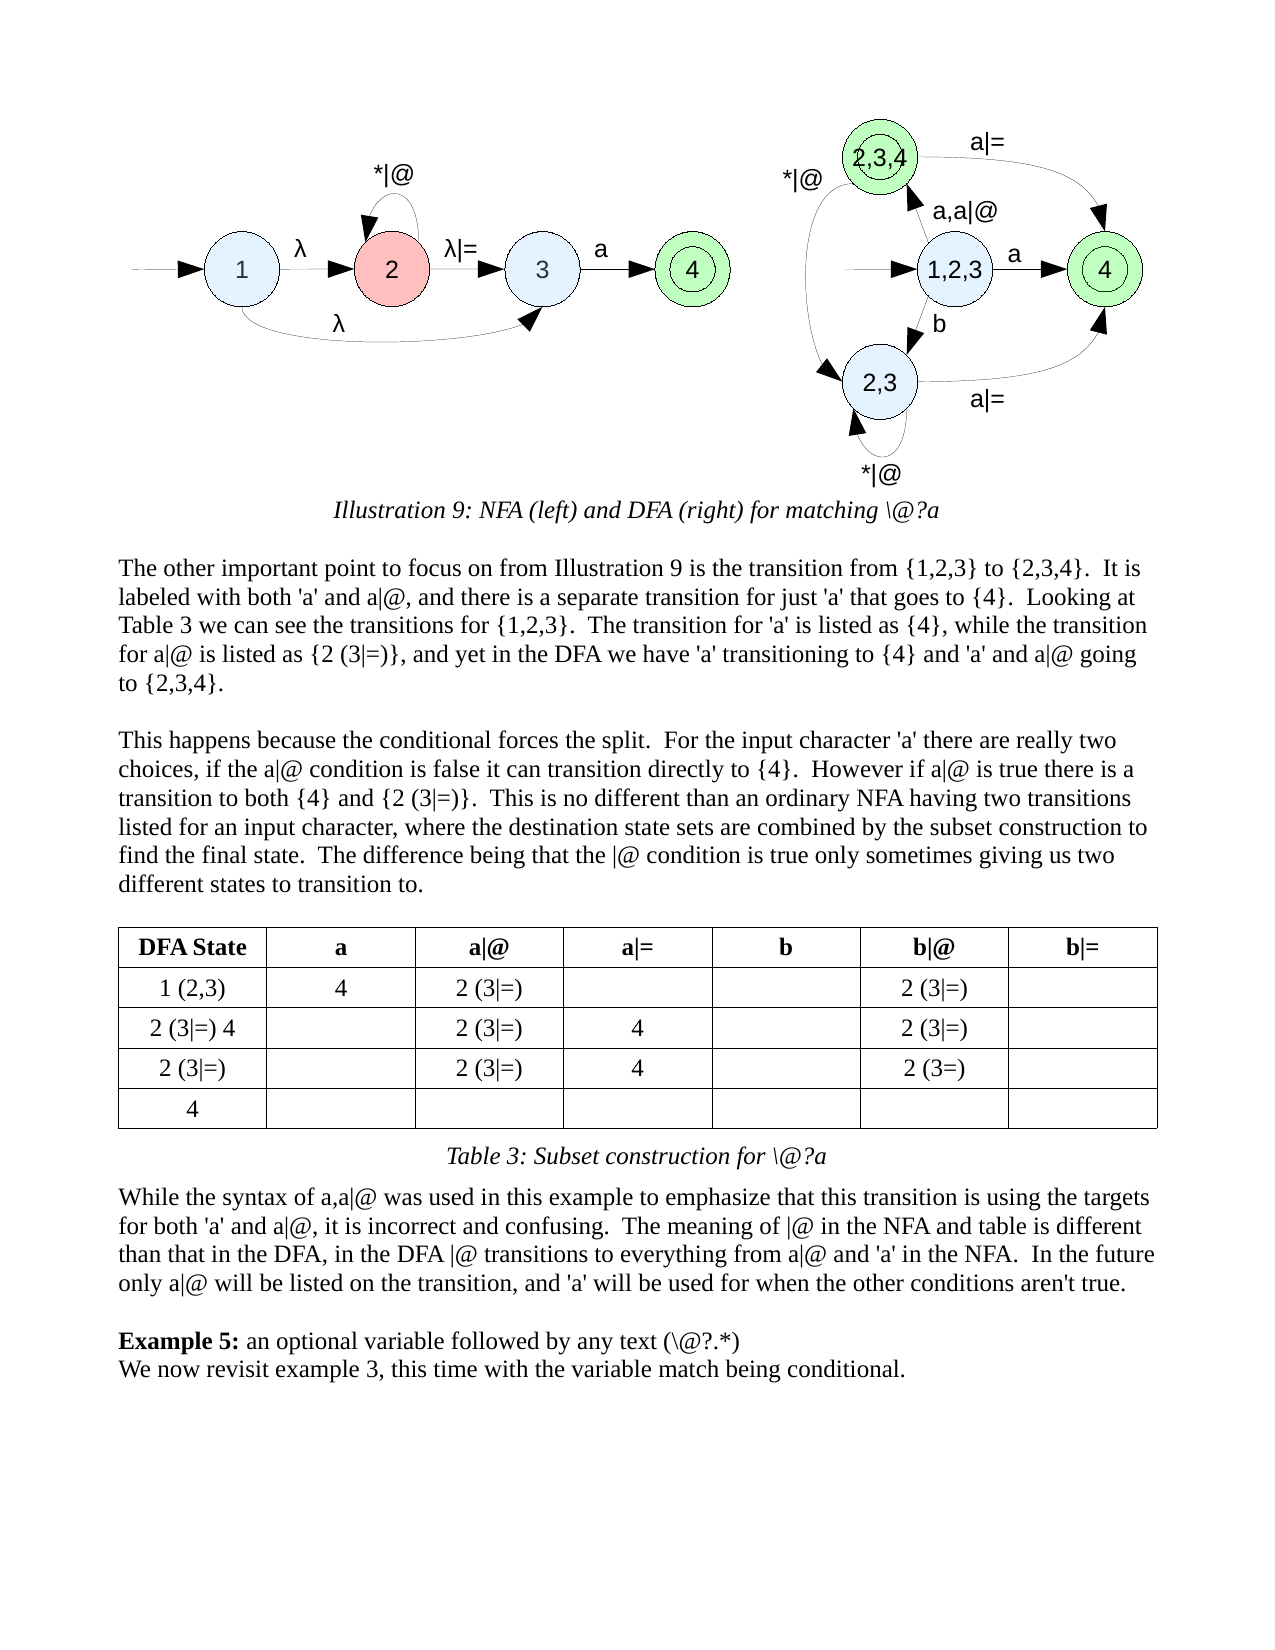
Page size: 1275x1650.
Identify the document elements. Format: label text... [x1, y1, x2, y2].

text Table 1: Transitions for the subset construction on \@a [842, 132, 918, 194]
table_cell 1 (2,3) [119, 968, 266, 1007]
table_cell 2 (3|=) [416, 1049, 563, 1088]
table_cell [861, 1089, 1008, 1128]
table_cell [267, 1089, 415, 1128]
table_header a|= [564, 928, 712, 967]
table_header b|@ [861, 928, 1008, 967]
table_cell [1009, 1089, 1157, 1128]
table_cell [713, 1008, 860, 1047]
table_cell 2 (3|=) [416, 1008, 563, 1047]
table_cell [713, 1049, 860, 1088]
table_header DFA State [119, 928, 266, 967]
table_header a|@ [416, 928, 563, 967]
table_cell [267, 1049, 415, 1088]
table_cell [267, 1008, 415, 1047]
table_cell 2 (3|=) [861, 968, 1008, 1007]
text This happens because the conditional forces the split. For the input character 'a' there are really two choices, if the a|@ condition is false it can transition directly to {4}. However if a|@ is true there is a transition to both {4} and {2 (3|=)}. This is no different than an ordinary NFA having two transitions listed for an input character, where the destination state sets are combined by the subset construction to find the final state. The difference being that the |@ condition is true only sometimes giving us two different states to transition to. [118, 725, 1157, 898]
text Table 1: Transitions for the subset construction on \@a [1067, 231, 1143, 306]
table_header a [267, 928, 415, 967]
table_cell 4 [564, 1049, 712, 1088]
table_cell 2 (3=) [861, 1049, 1008, 1088]
table_header b [713, 928, 860, 967]
table_cell [1009, 968, 1157, 1007]
table_cell [564, 968, 712, 1007]
text The other important point to focus on from Illustration 9 is the transition from {1,2,3} to {2,3,4}. It is labeled with both 'a' and a|@, and there is a separate transition for just 'a' that goes to {4}. Looking at Table 3 we can see the transitions for {1,2,3}. The transition for 'a' is listed as {4}, while the transition for a|@ is listed as {2 (3|=)}, and yet in the DFA we have 'a' transitioning to {4} and 'a' and a|@ going to {2,3,4}. [118, 553, 1157, 697]
text Illustration 9: NFA (left) and DFA (right) for matching \@?a [132, 132, 1143, 524]
table_cell [416, 1089, 563, 1128]
table_cell 2 (3|=) [861, 1008, 1008, 1047]
table_cell 2 (3|=) [416, 968, 563, 1007]
text We now revisit example 3, this time with the variable match being conditional. [118, 1354, 1157, 1383]
table_cell 4 [267, 968, 415, 1007]
table_cell 4 [564, 1008, 712, 1047]
text While the syntax of a,a|@ was used in this example to emphasize that this transition is using the targets for both 'a' and a|@, it is incorrect and confusing. The meaning of |@ in the NFA and table is different than that in the DFA, in the DFA |@ transitions to everything from a|@ and 'a' in the NFA. In the future only a|@ will be listed on the transition, and 'a' will be used for when the other conditions aren't true. [118, 1182, 1157, 1297]
table_cell [713, 1089, 860, 1128]
text Table 3: Subset construction for \@?a [118, 1141, 1157, 1169]
table_header b|= [1009, 928, 1157, 967]
table_cell [564, 1089, 712, 1128]
table_cell [1009, 1008, 1157, 1047]
table_cell 2 (3|=) 4 [119, 1008, 266, 1047]
text Example 5: an optional variable followed by any text (\@?.*) [118, 1326, 1157, 1354]
table_cell [713, 968, 860, 1007]
table_cell 4 [119, 1089, 266, 1128]
text Table 1: Transitions for the subset construction on \@a [654, 231, 731, 306]
table_cell [1009, 1049, 1157, 1088]
table_cell 2 (3|=) [119, 1049, 266, 1088]
table_cell 3 (4|=) [354, 231, 430, 306]
